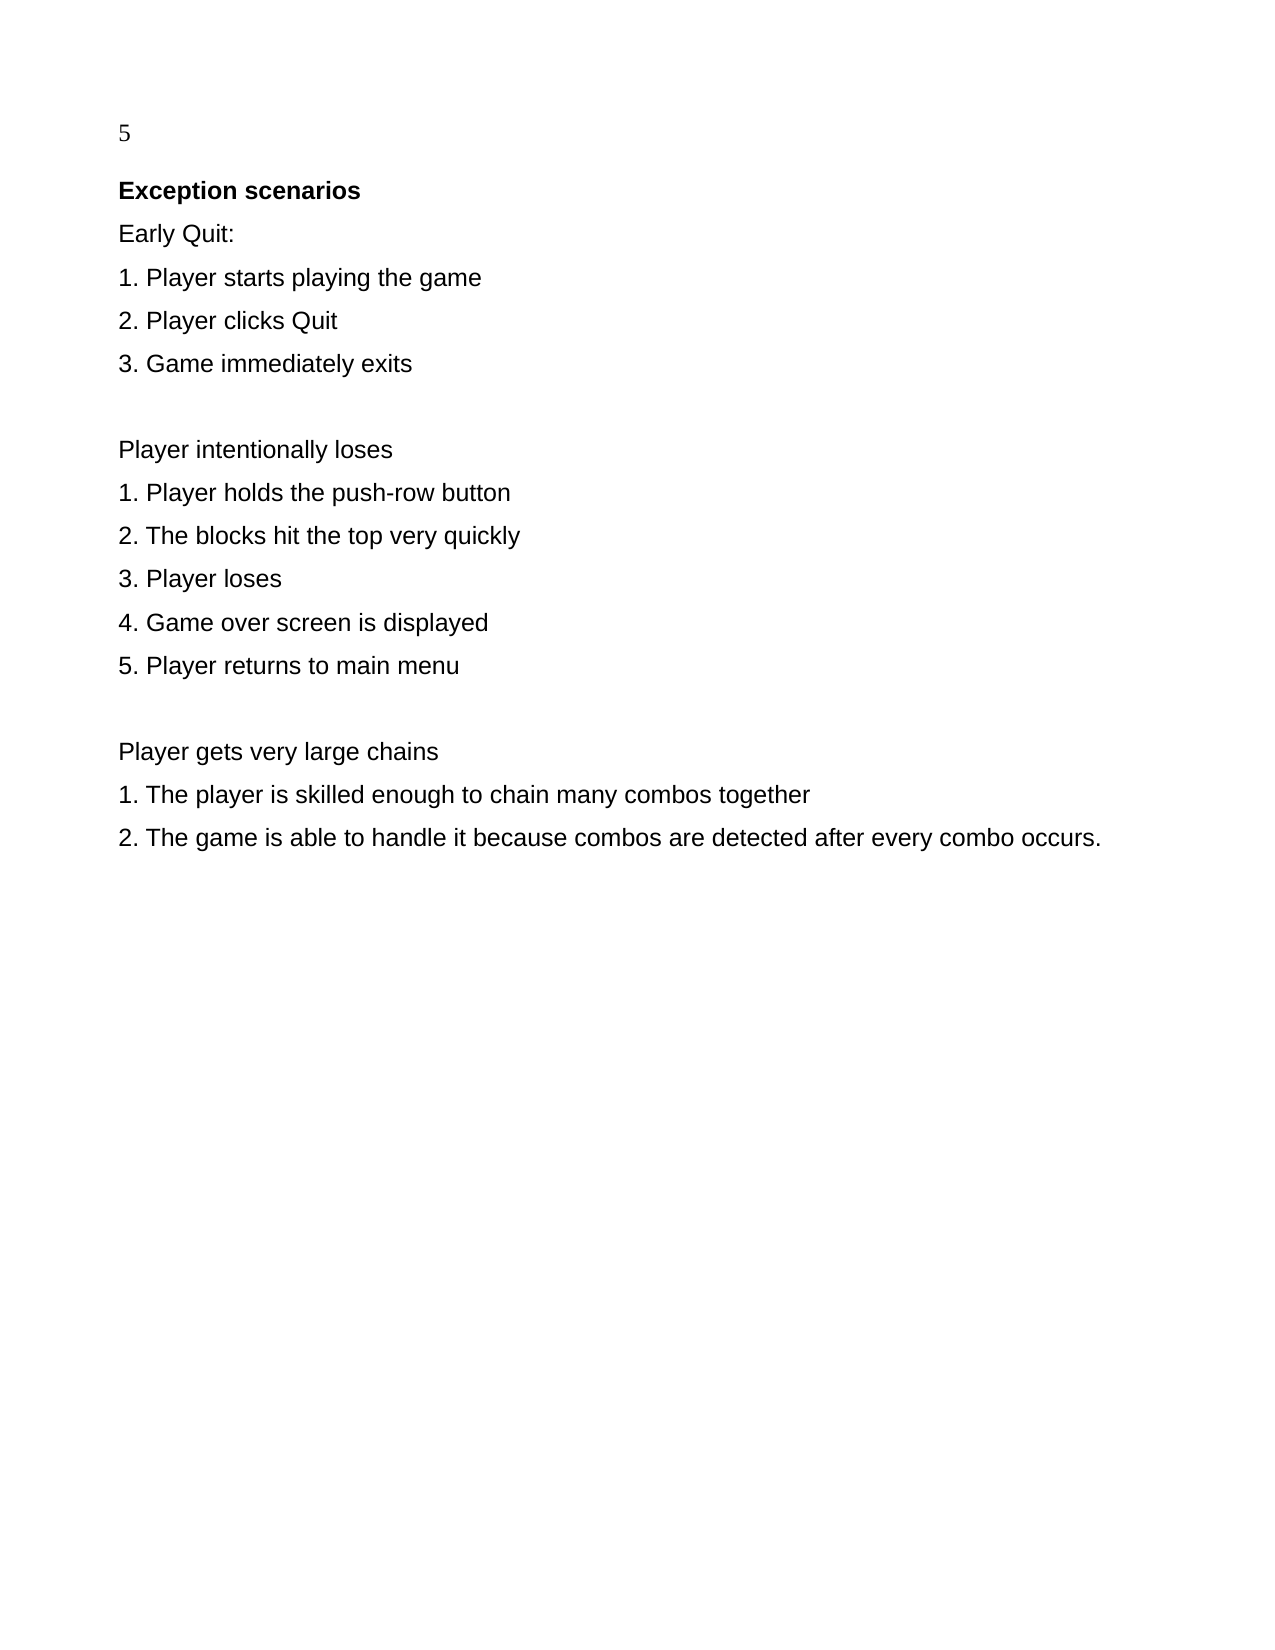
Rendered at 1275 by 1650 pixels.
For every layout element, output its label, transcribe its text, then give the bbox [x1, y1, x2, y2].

text Exception scenarios [118, 176, 1157, 205]
text Player gets very large chains [118, 737, 1157, 766]
text 1. The player is skilled enough to chain many combos together [118, 780, 1157, 809]
text 3. Game immediately exits [118, 349, 1157, 378]
text 2. The game is able to handle it because combos are detected after every combo occurs. [118, 823, 1157, 852]
text 1. Player starts playing the game [118, 263, 1157, 291]
text 2. The blocks hit the top very quickly [118, 521, 1157, 550]
text 5. Player returns to main menu [118, 651, 1157, 679]
text 3. Player loses [118, 564, 1157, 593]
text 4. Game over screen is displayed [118, 608, 1157, 636]
text Early Quit: [118, 219, 1157, 248]
text 2. Player clicks Quit [118, 306, 1157, 334]
text 1. Player holds the push-row button [118, 478, 1157, 507]
text Player intentionally loses [118, 435, 1157, 464]
